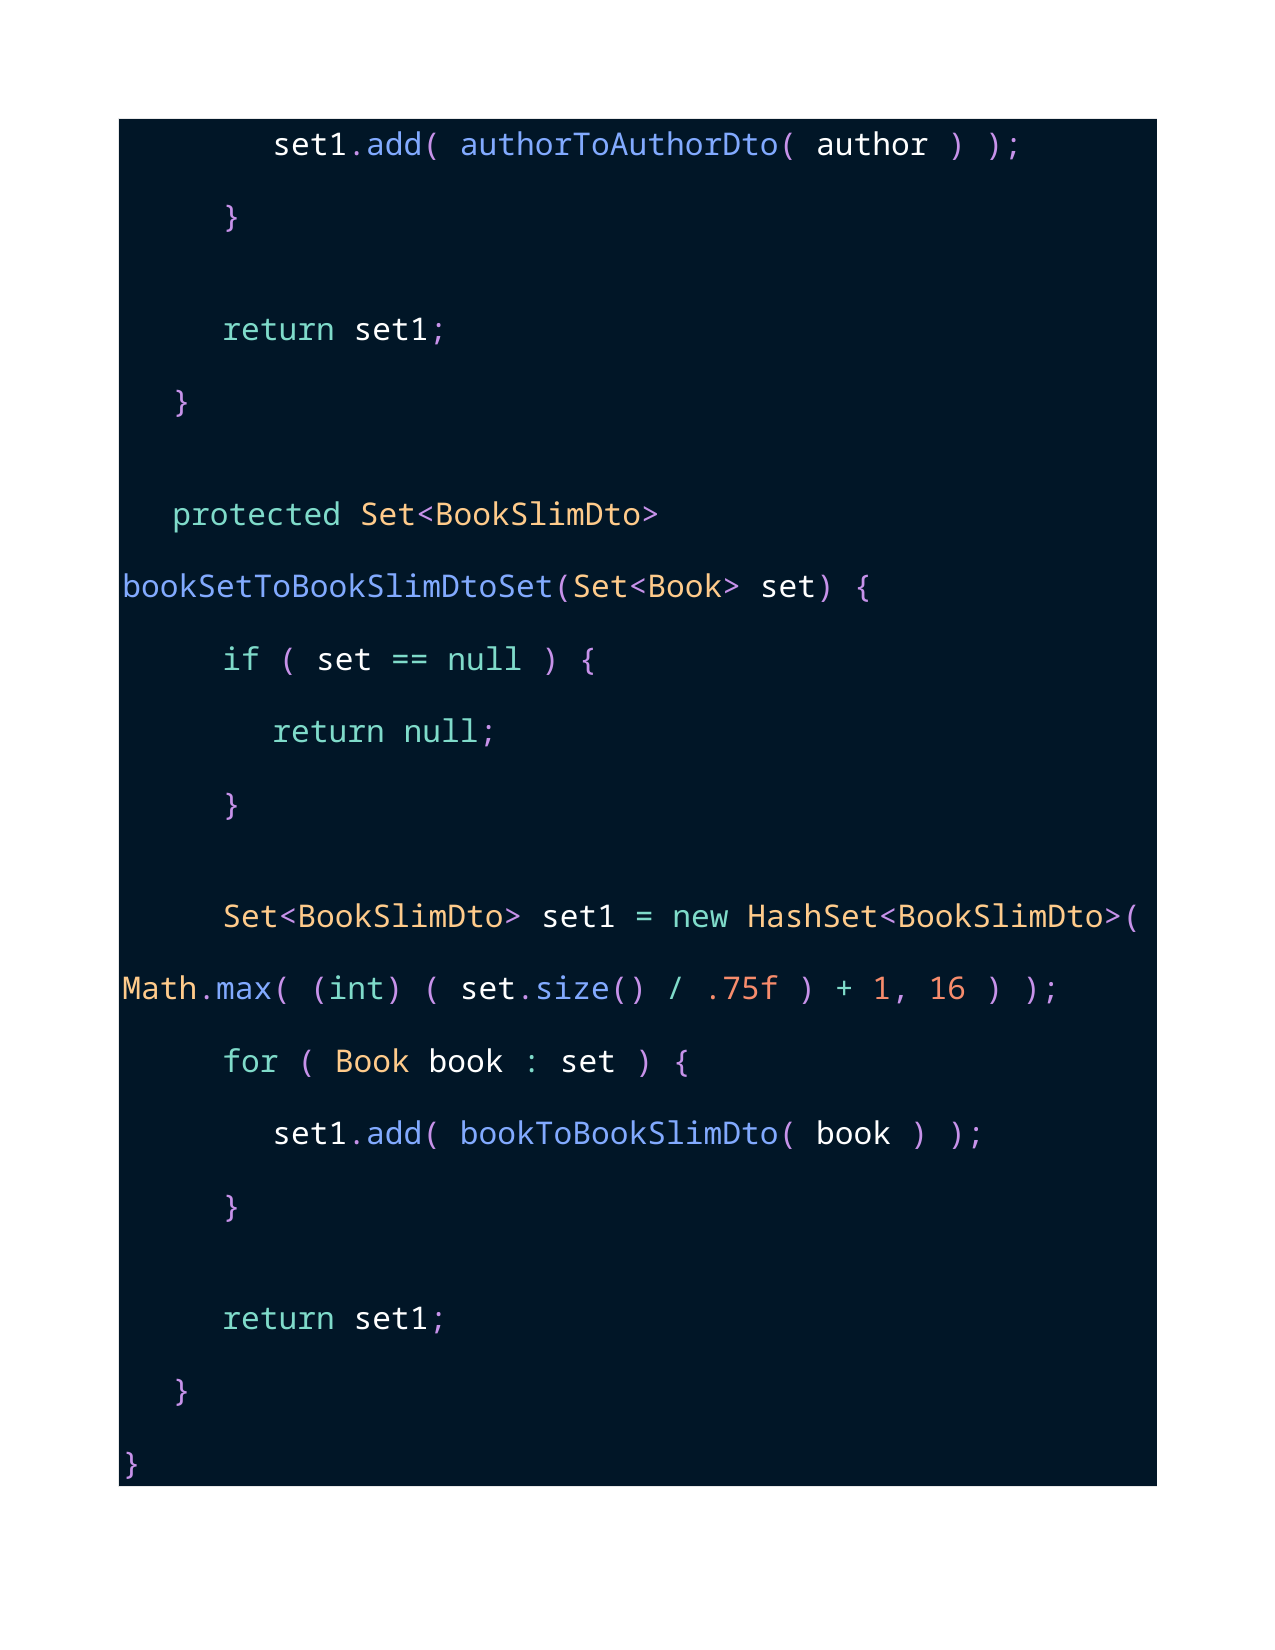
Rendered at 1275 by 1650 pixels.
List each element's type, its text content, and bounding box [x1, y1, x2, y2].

text } [119, 1364, 1157, 1411]
text set1.add( authorToAuthorDto( author ) ); [119, 119, 1157, 165]
text set1.add( bookToBookSlimDto( book ) ); [119, 1107, 1157, 1154]
text return null; [119, 705, 1157, 752]
text protected Set<BookSlimDto> bookSetToBookSlimDtoSet(Set<Book> set) { [119, 488, 1157, 607]
text } [119, 1437, 1157, 1486]
text for ( Book book : set ) { [119, 1035, 1157, 1081]
text Set<BookSlimDto> set1 = new HashSet<BookSlimDto>( Math.max( (int) ( set.size() / .75f ) + 1, 16 ) ); [119, 890, 1157, 1009]
text if ( set == null ) { [119, 633, 1157, 679]
text return set1; [119, 1292, 1157, 1339]
text return set1; [119, 303, 1157, 349]
text } [119, 191, 1157, 237]
text } [119, 1179, 1157, 1226]
text } [119, 375, 1157, 422]
text } [119, 777, 1157, 824]
